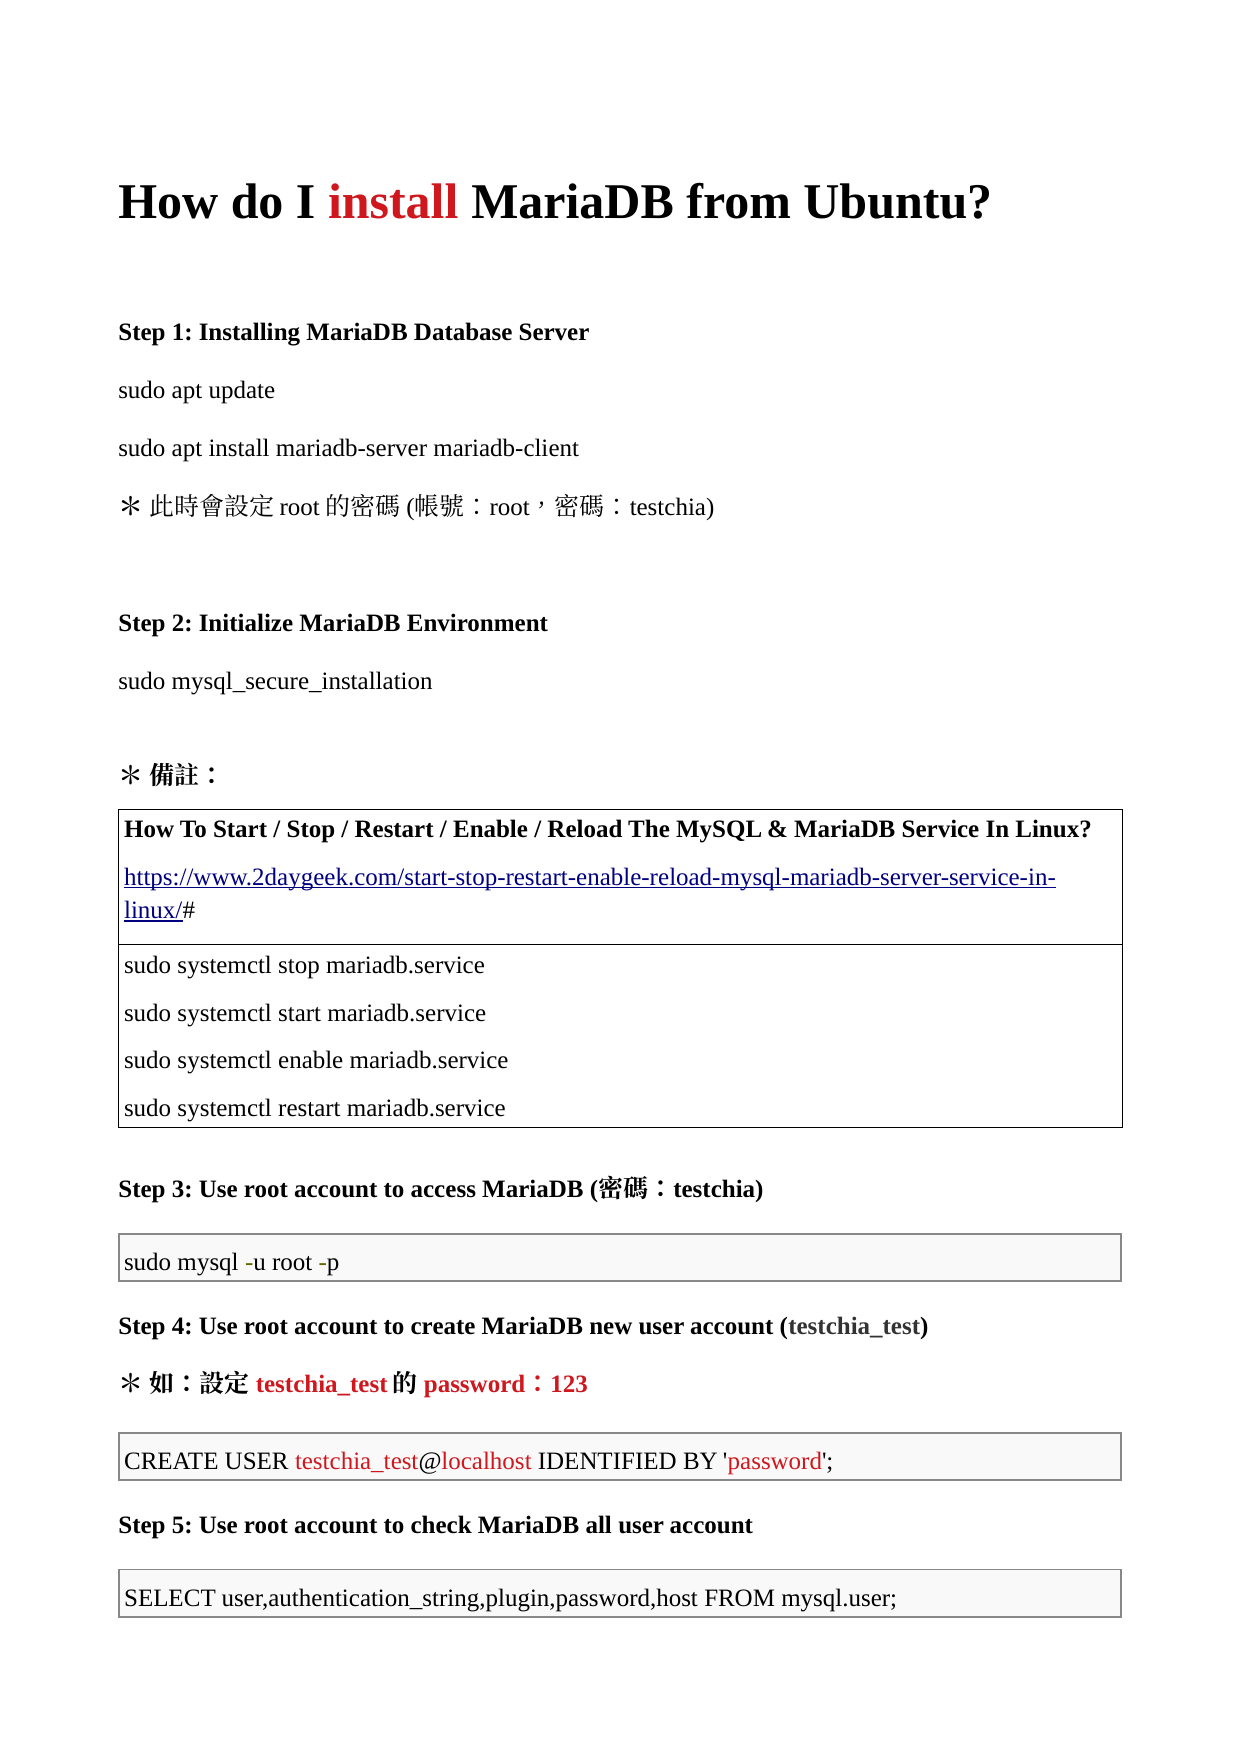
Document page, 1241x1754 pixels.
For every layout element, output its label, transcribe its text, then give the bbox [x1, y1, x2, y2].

text sudo apt install mariadb-server mariadb-client [118, 433, 1122, 462]
table_header How To Start / Stop / Restart / Enable / Reload The MySQL & MariaDB Service In Linux? https://www.2daygeek.com/start-stop-restart-enable-reload-mysql-mariadb-server-service-in-linux/# [119, 810, 1122, 944]
subtitle Step 3: Use root account to access MariaDB (密碼：testchia) [118, 1174, 1122, 1203]
subtitle Step 2: Initialize MariaDB Environment [118, 608, 1122, 637]
text sudo apt update [118, 375, 1122, 404]
text sudo mysql_secure_installation [118, 666, 1122, 695]
text sudo mysql -u root -p [120, 1235, 1120, 1280]
text ＊ 此時會設定root的密碼 (帳號：root，密碼：testchia) [118, 492, 1122, 520]
text ＊ 備註： [118, 761, 1122, 790]
subtitle How do I install MariaDB from Ubuntu? [118, 172, 1122, 229]
text SELECT user,authentication_string,plugin,password,host FROM mysql.user; [120, 1570, 1120, 1616]
subtitle Step 1: Installing MariaDB Database Server [118, 317, 1122, 346]
table_cell sudo systemctl stop mariadb.service sudo systemctl start mariadb.service sudo systemctl enable mariadb.service sudo systemctl restart mariadb.service [119, 945, 1122, 1127]
subtitle Step 5: Use root account to check MariaDB all user account [118, 1510, 1122, 1539]
subtitle Step 4: Use root account to create MariaDB new user account (testchia_test) [118, 1311, 1122, 1340]
text CREATE USER testchia_test@localhost IDENTIFIED BY 'password'; [120, 1434, 1120, 1479]
text ＊ 如：設定 testchia_test的 password：123 [118, 1369, 1122, 1398]
